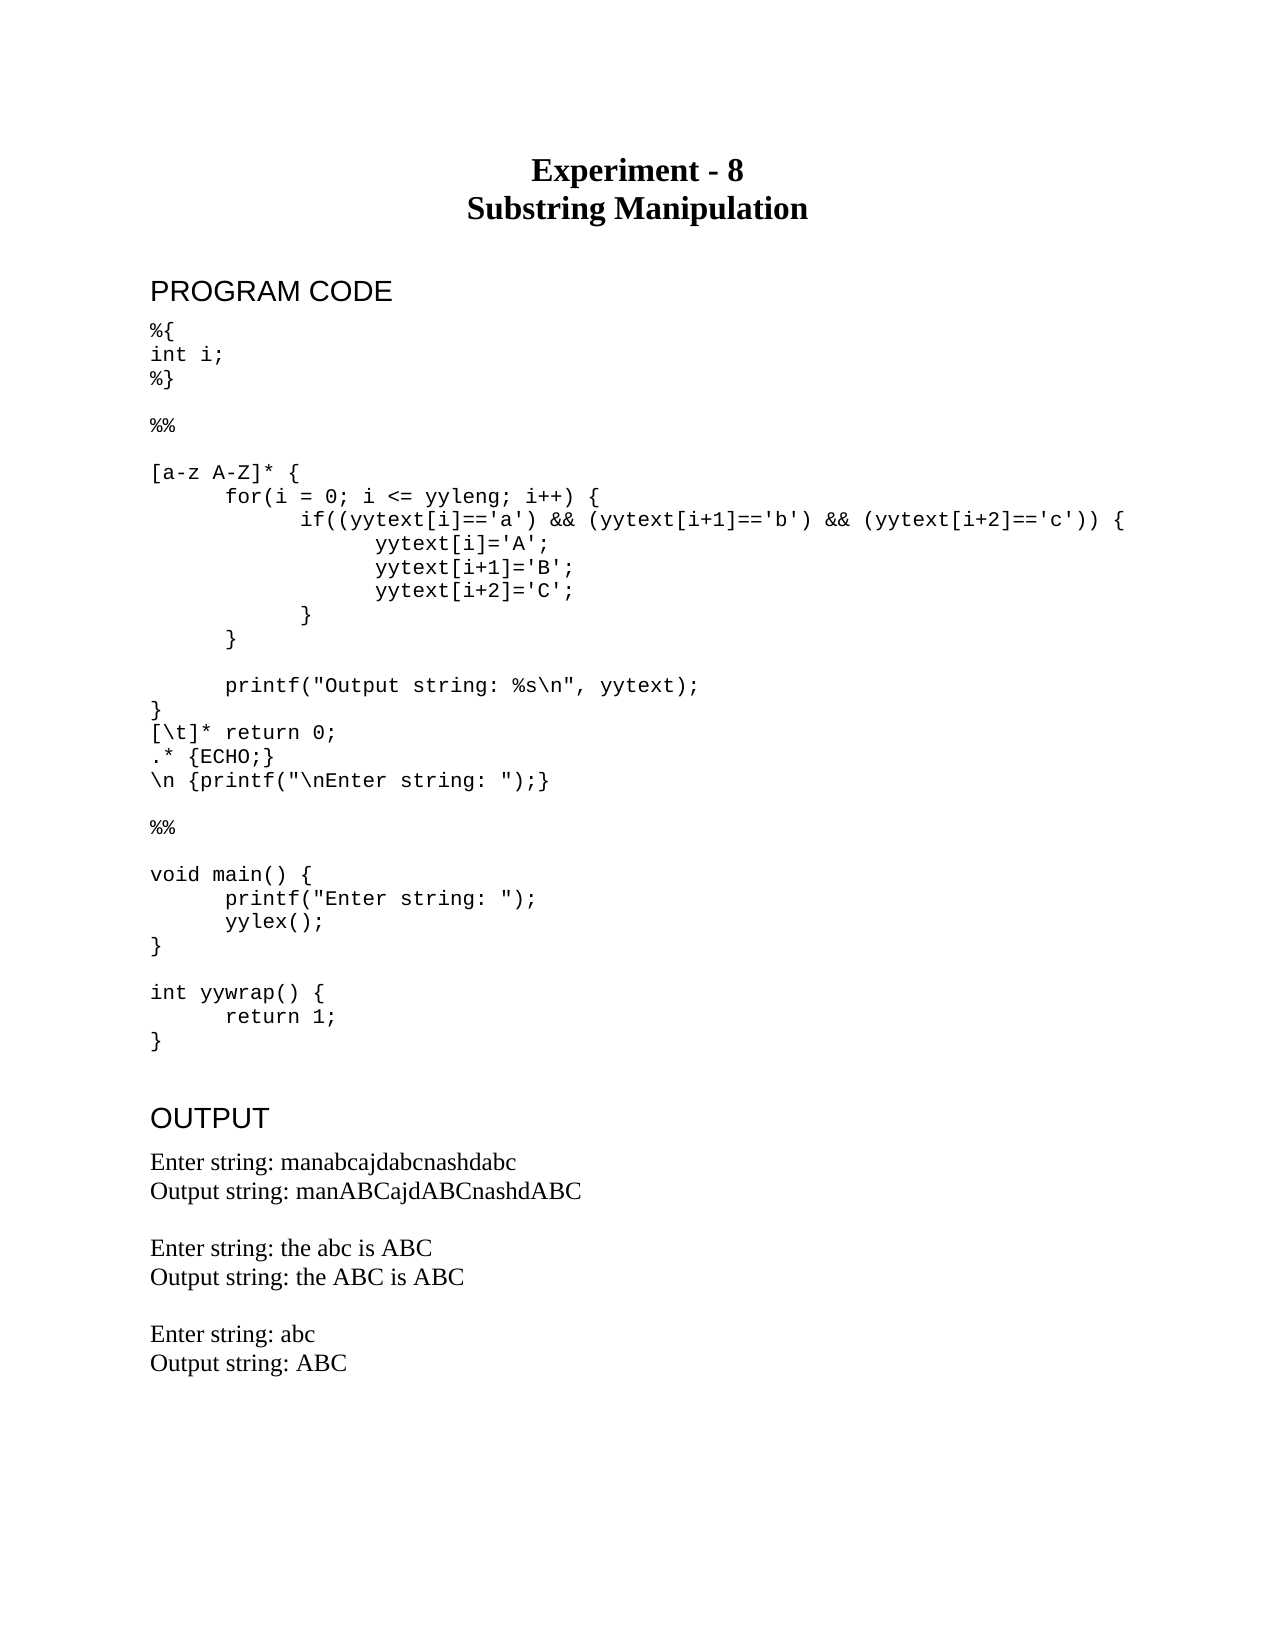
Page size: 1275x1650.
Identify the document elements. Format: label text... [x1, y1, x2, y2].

text yytext[i+2]='C'; [150, 580, 1125, 604]
text return 1; [150, 1006, 1125, 1030]
text int yywrap() { [150, 982, 1125, 1006]
text Enter string: the abc is ABC [150, 1233, 1125, 1262]
text [a-z A-Z]* { [150, 462, 1125, 486]
text } [150, 935, 1125, 959]
text Output string: manABCajdABCnashdABC [150, 1176, 1125, 1204]
text %} [150, 368, 1125, 391]
text Experiment - 8 [150, 150, 1125, 188]
text yylex(); [150, 911, 1125, 935]
text void main() { [150, 864, 1125, 888]
text if((yytext[i]=='a') && (yytext[i+1]=='b') && (yytext[i+2]=='c')) { [150, 509, 1125, 533]
text printf("Enter string: "); [150, 888, 1125, 911]
text .* {ECHO;} [150, 746, 1125, 769]
text for(i = 0; i <= yyleng; i++) { [150, 486, 1125, 509]
text yytext[i+1]='B'; [150, 557, 1125, 580]
text Output string: ABC [150, 1348, 1125, 1377]
text } [150, 628, 1125, 651]
text %{ [150, 320, 1125, 344]
text } [150, 1030, 1125, 1053]
text %% [150, 415, 1125, 438]
text Output string: the ABC is ABC [150, 1262, 1125, 1291]
subtitle PROGRAM CODE [150, 274, 1125, 308]
text } [150, 604, 1125, 628]
text Enter string: manabcajdabcnashdabc [150, 1147, 1125, 1176]
subtitle OUTPUT [150, 1101, 1125, 1134]
text %% [150, 817, 1125, 841]
text Substring Manipulation [150, 188, 1125, 227]
text yytext[i]='A'; [150, 533, 1125, 557]
text } [150, 699, 1125, 722]
text int i; [150, 344, 1125, 368]
text printf("Output string: %s\n", yytext); [150, 675, 1125, 699]
text \n {printf("\nEnter string: ");} [150, 769, 1125, 793]
text Enter string: abc [150, 1319, 1125, 1348]
text [\t]* return 0; [150, 722, 1125, 746]
